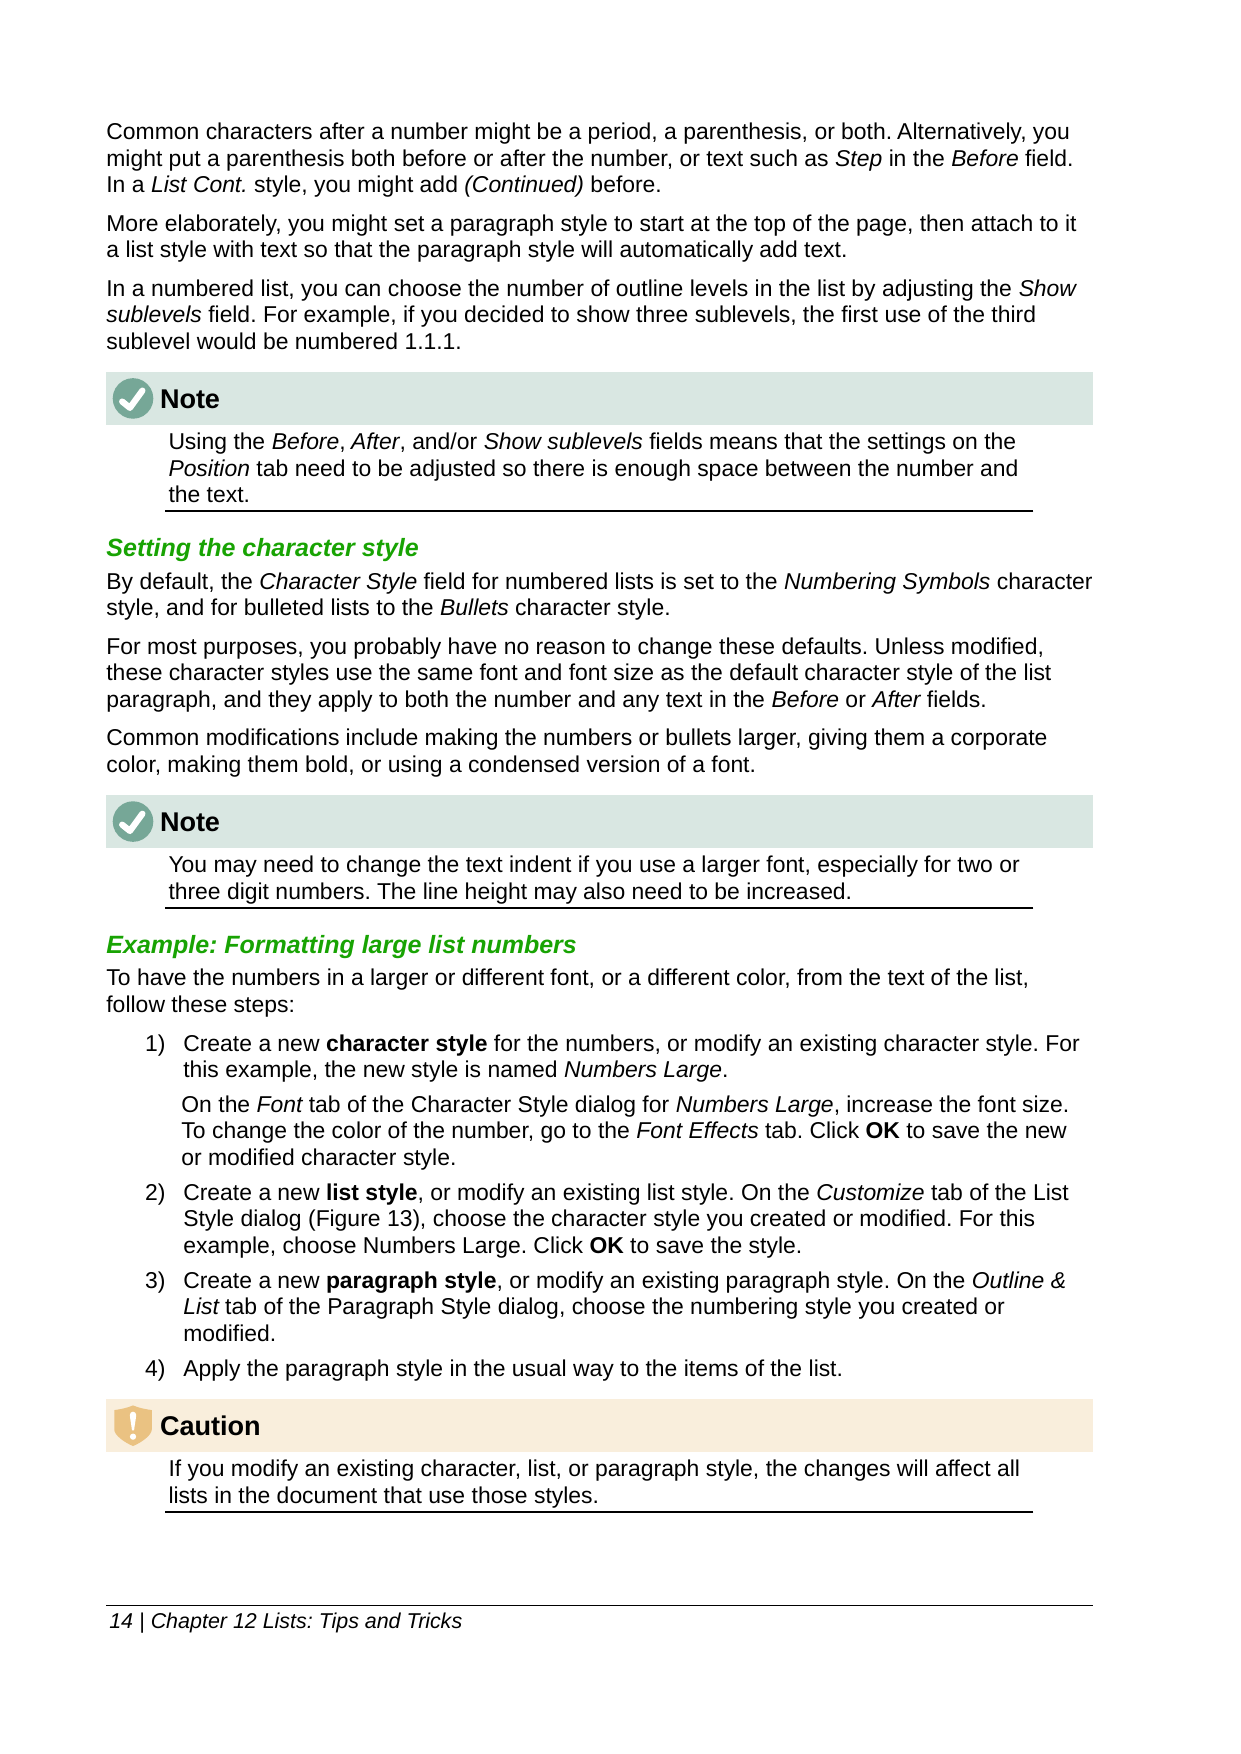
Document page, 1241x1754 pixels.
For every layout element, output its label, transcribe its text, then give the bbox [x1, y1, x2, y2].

list Create a new paragraph style, or modify an existing paragraph style. On the Outline & List tab of the Paragraph Style dialog, choose the numbering style you created or modified. [165, 1267, 1093, 1346]
list Create a new list style, or modify an existing list style. On the Customize tab of the List Style dialog (Figure 13), choose the character style you created or modified. For this example, choose Numbers Large. Click OK to save the style. [165, 1179, 1093, 1258]
list Create a new character style for the numbers, or modify an existing character style. For this example, the new style is named Numbers Large. [165, 1029, 1093, 1082]
text More elaborately, you might set a paragraph style to start at the top of the page, then attach to it a list style with text so that the paragraph style will automatically add text. [106, 210, 1093, 262]
text You may need to change the text indent if you use a larger font, especially for two or three digit numbers. The line height may also need to be increased. [165, 848, 1033, 907]
text By default, the Character Style field for numbered lists is set to the Numbering Symbols character style, and for bulleted lists to the Bullets character style. [106, 568, 1093, 620]
list On the Font tab of the Character Style dialog for Numbers Large, increase the font size. To change the color of the number, go to the Font Effects tab. Click OK to save the new or modified character style. [148, 1091, 1093, 1170]
text Using the Before, After, and/or Show sublevels fields means that the settings on the Position tab need to be adjusted so there is enough space between the number and the text. [165, 425, 1033, 510]
subtitle Caution [106, 1399, 1093, 1452]
subtitle Note [106, 372, 1093, 425]
text If you modify an existing character, list, or paragraph style, the changes will affect all lists in the document that use those styles. [165, 1452, 1033, 1511]
text Common characters after a number might be a period, a parenthesis, or both. Alternatively, you might put a parenthesis both before or after the number, or text such as Step in the Before field. In a List Cont. style, you might add (Continued) before. [106, 118, 1093, 197]
subtitle Setting the character style [106, 533, 1093, 562]
list Apply the paragraph style in the usual way to the items of the list. [165, 1355, 1093, 1381]
text For most purposes, you probably have no reason to change these defaults. Unless modified, these character styles use the same font and font size as the default character style of the list paragraph, and they apply to both the number and any text in the Before or After fields. [106, 633, 1093, 712]
subtitle Note [106, 795, 1093, 848]
text In a numbered list, you can choose the number of outline levels in the list by adjusting the Show sublevels field. For example, if you decided to show three sublevels, the first use of the third sublevel would be numbered 1.1.1. [106, 275, 1093, 354]
text Common modifications include making the numbers or bullets larger, giving them a corporate color, making them bold, or using a condensed version of a font. [106, 724, 1093, 777]
text To have the numbers in a larger or different font, or a different color, from the text of the list, follow these steps: [106, 964, 1093, 1017]
subtitle Example: Formatting large list numbers [106, 930, 1093, 958]
